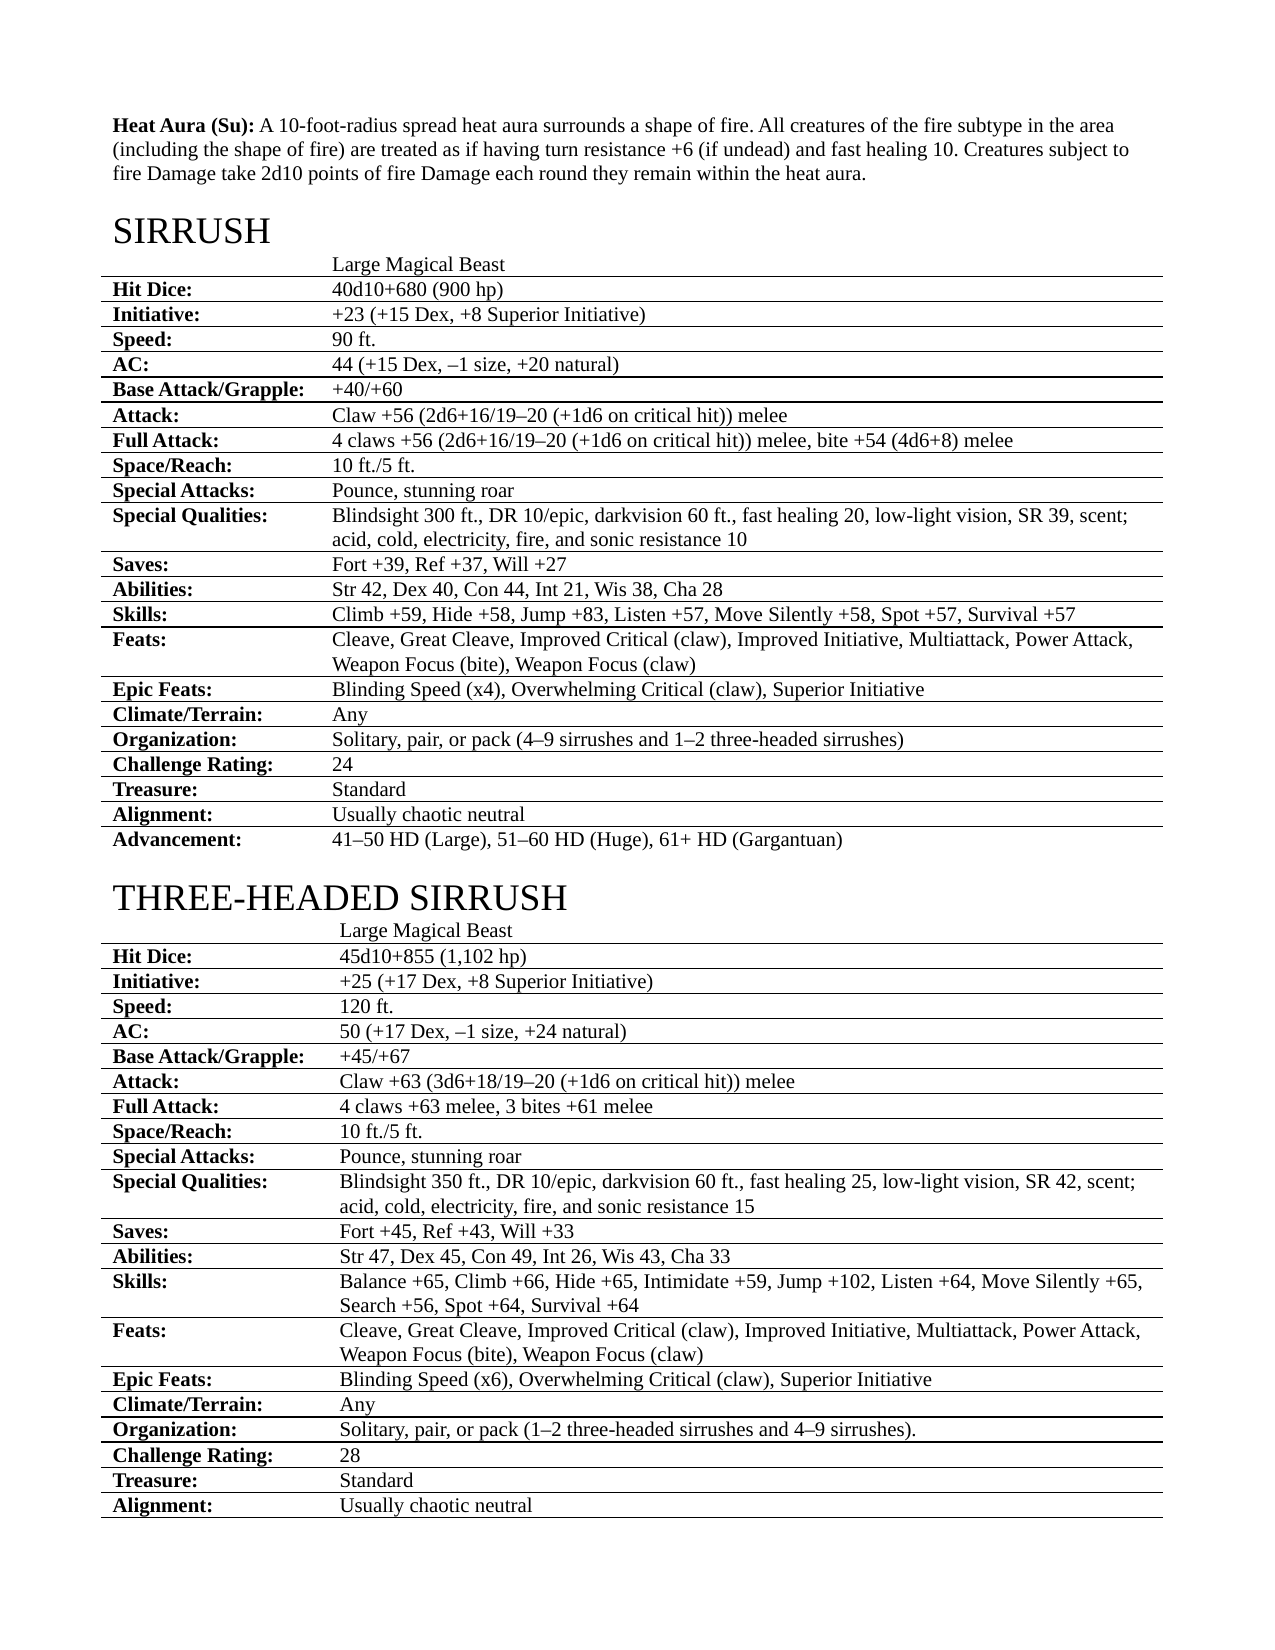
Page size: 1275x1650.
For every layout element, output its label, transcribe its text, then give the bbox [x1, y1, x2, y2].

table_cell 44 (+15 Dex, –1 size, +20 natural) [321, 352, 1162, 376]
table_cell Fort +45, Ref +43, Will +33 [328, 1219, 1162, 1243]
table_cell Skills: [101, 1269, 328, 1317]
table_cell 24 [321, 752, 1162, 776]
table_cell Blindsight 300 ft., DR 10/epic, darkvision 60 ft., fast healing 20, low-light vision, SR 39, scent; acid, cold, electricity, fire, and sonic resistance 10 [321, 503, 1162, 551]
table_cell 40d10+680 (900 hp) [321, 277, 1162, 301]
table_cell Organization: [101, 1418, 328, 1441]
table_cell Challenge Rating: [101, 752, 321, 776]
table_cell Base Attack/Grapple: [101, 378, 321, 401]
table_cell Fort +39, Ref +37, Will +27 [321, 552, 1162, 576]
table_cell 41–50 HD (Large), 51–60 HD (Huge), 61+ HD (Gargantuan) [321, 827, 1162, 851]
table_cell Full Attack: [101, 428, 321, 452]
table_cell +23 (+15 Dex, +8 Superior Initiative) [321, 302, 1162, 326]
table_cell +25 (+17 Dex, +8 Superior Initiative) [328, 969, 1162, 993]
table_cell Solitary, pair, or pack (1–2 three-headed sirrushes and 4–9 sirrushes). [328, 1418, 1162, 1441]
table_cell Usually chaotic neutral [321, 802, 1162, 826]
table_cell Treasure: [101, 1468, 328, 1492]
table_cell Any [328, 1392, 1162, 1416]
table_cell 120 ft. [328, 994, 1162, 1018]
table_cell Blinding Speed (x4), Overwhelming Critical (claw), Superior Initiative [321, 677, 1162, 701]
table_cell Special Attacks: [101, 1144, 328, 1168]
table_cell Saves: [101, 1219, 328, 1243]
table_cell Feats: [101, 628, 321, 676]
table_cell Saves: [101, 552, 321, 576]
table_cell Skills: [101, 602, 321, 626]
table_cell 10 ft./5 ft. [321, 453, 1162, 477]
table_cell Space/Reach: [101, 453, 321, 477]
table_header [101, 919, 328, 942]
table_cell Advancement: [101, 827, 321, 851]
table_header Large Magical Beast [328, 919, 1162, 942]
table_cell 50 (+17 Dex, –1 size, +24 natural) [328, 1019, 1162, 1043]
table_cell Claw +63 (3d6+18/19–20 (+1d6 on critical hit)) melee [328, 1069, 1162, 1093]
table_cell Cleave, Great Cleave, Improved Critical (claw), Improved Initiative, Multiattack, Power Attack, Weapon Focus (bite), Weapon Focus (claw) [321, 628, 1162, 676]
table_cell Epic Feats: [101, 1367, 328, 1391]
table_header Large Magical Beast [321, 252, 1162, 276]
table_cell Pounce, stunning roar [328, 1144, 1162, 1168]
table_cell Initiative: [101, 969, 328, 993]
table_cell 90 ft. [321, 327, 1162, 351]
table_cell Blinding Speed (x6), Overwhelming Critical (claw), Superior Initiative [328, 1367, 1162, 1391]
table_cell Climb +59, Hide +58, Jump +83, Listen +57, Move Silently +58, Spot +57, Survival +57 [321, 602, 1162, 626]
table_cell Speed: [101, 994, 328, 1018]
table_cell +40/+60 [321, 378, 1162, 401]
table_cell Climate/Terrain: [101, 1392, 328, 1416]
table_cell Pounce, stunning roar [321, 478, 1162, 502]
text Heat Aura (Su): A 10-foot-radius spread heat aura surrounds a shape of fire. All creatures of the fire subtype in the area (including the shape of fire) are treated as if having turn resistance +6 (if undead) and fast healing 10. Creatures subject to fire Damage take 2d10 points of fire Damage each round they remain within the heat aura. [112, 112, 1162, 185]
table_cell Str 47, Dex 45, Con 49, Int 26, Wis 43, Cha 33 [328, 1244, 1162, 1268]
table_cell +45/+67 [328, 1044, 1162, 1068]
table_cell Initiative: [101, 302, 321, 326]
table_cell Standard [328, 1468, 1162, 1492]
table_cell 28 [328, 1443, 1162, 1467]
table_cell 10 ft./5 ft. [328, 1119, 1162, 1143]
table_cell Alignment: [101, 1493, 328, 1517]
table_cell 45d10+855 (1,102 hp) [328, 944, 1162, 968]
table_cell Hit Dice: [101, 277, 321, 301]
table_cell Special Qualities: [101, 503, 321, 551]
table_cell Climate/Terrain: [101, 702, 321, 726]
table_cell Treasure: [101, 777, 321, 801]
table_cell Str 42, Dex 40, Con 44, Int 21, Wis 38, Cha 28 [321, 577, 1162, 601]
table_cell Balance +65, Climb +66, Hide +65, Intimidate +59, Jump +102, Listen +64, Move Silently +65, Search +56, Spot +64, Survival +64 [328, 1269, 1162, 1317]
table_cell Solitary, pair, or pack (4–9 sirrushes and 1–2 three-headed sirrushes) [321, 727, 1162, 751]
table_cell Alignment: [101, 802, 321, 826]
subtitle THREE-HEADED SIRRUSH [112, 875, 1162, 918]
table_cell AC: [101, 352, 321, 376]
table_cell Blindsight 350 ft., DR 10/epic, darkvision 60 ft., fast healing 25, low-light vision, SR 42, scent; acid, cold, electricity, fire, and sonic resistance 15 [328, 1170, 1162, 1218]
table_cell AC: [101, 1019, 328, 1043]
table_cell Standard [321, 777, 1162, 801]
table_cell Attack: [101, 1069, 328, 1093]
table_header [101, 252, 321, 276]
table_cell Any [321, 702, 1162, 726]
table_cell Claw +56 (2d6+16/19–20 (+1d6 on critical hit)) melee [321, 403, 1162, 427]
table_cell Speed: [101, 327, 321, 351]
table_cell Organization: [101, 727, 321, 751]
table_cell Hit Dice: [101, 944, 328, 968]
table_cell Special Qualities: [101, 1170, 328, 1218]
table_cell Epic Feats: [101, 677, 321, 701]
table_cell 4 claws +63 melee, 3 bites +61 melee [328, 1094, 1162, 1118]
table_cell Abilities: [101, 1244, 328, 1268]
table_cell Base Attack/Grapple: [101, 1044, 328, 1068]
table_cell Attack: [101, 403, 321, 427]
subtitle SIRRUSH [112, 209, 1162, 252]
table_cell Abilities: [101, 577, 321, 601]
table_cell Full Attack: [101, 1094, 328, 1118]
table_cell Space/Reach: [101, 1119, 328, 1143]
table_cell Challenge Rating: [101, 1443, 328, 1467]
table_cell 4 claws +56 (2d6+16/19–20 (+1d6 on critical hit)) melee, bite +54 (4d6+8) melee [321, 428, 1162, 452]
table_cell Usually chaotic neutral [328, 1493, 1162, 1517]
table_cell Cleave, Great Cleave, Improved Critical (claw), Improved Initiative, Multiattack, Power Attack, Weapon Focus (bite), Weapon Focus (claw) [328, 1318, 1162, 1366]
table_cell Feats: [101, 1318, 328, 1366]
table_cell Special Attacks: [101, 478, 321, 502]
